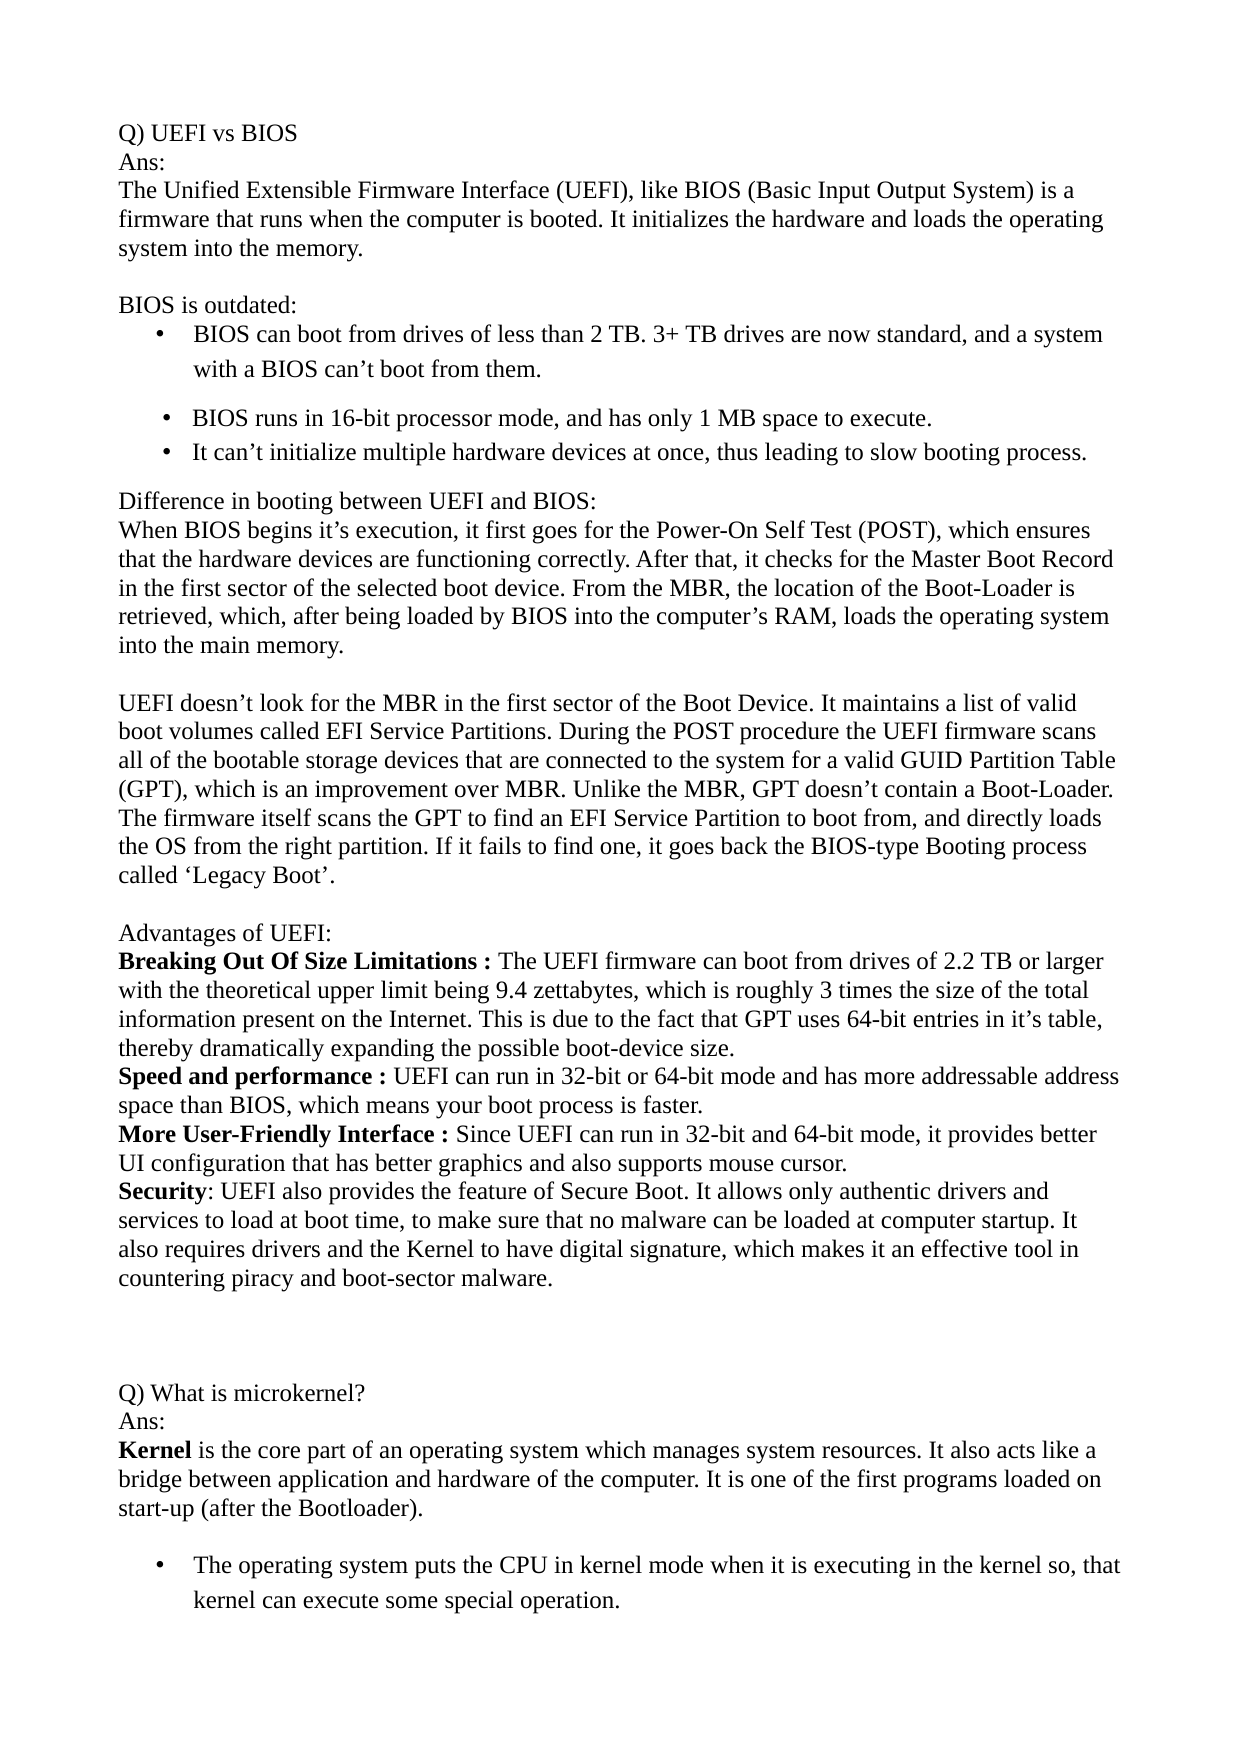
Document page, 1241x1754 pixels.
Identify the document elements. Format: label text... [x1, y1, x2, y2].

text Kernel is the core part of an operating system which manages system resources. It also acts like a bridge between application and hardware of the computer. It is one of the first programs loaded on start-up (after the Bootloader). [118, 1435, 1122, 1521]
text When BIOS begins it’s execution, it first goes for the Power-On Self Test (POST), which ensures that the hardware devices are functioning correctly. After that, it checks for the Master Boot Record in the first sector of the selected boot device. From the MBR, the location of the Boot-Loader is retrieved, which, after being loaded by BIOS into the computer’s RAM, loads the operating system into the main memory. [118, 515, 1122, 659]
text Difference in booting between UEFI and BIOS: [118, 486, 1122, 515]
list BIOS runs in 16-bit processor mode, and has only 1 MB space to execute. [162, 403, 1122, 432]
text Ans: [118, 147, 1122, 176]
text Speed and performance : UEFI can run in 32-bit or 64-bit mode and has more addressable address space than BIOS, which means your boot process is faster. [118, 1061, 1122, 1119]
text Q) What is microkernel? [118, 1378, 1122, 1406]
text Breaking Out Of Size Limitations : The UEFI firmware can boot from drives of 2.2 TB or larger with the theoretical upper limit being 9.4 zettabytes, which is roughly 3 times the size of the total information present on the Internet. This is due to the fact that GPT uses 64-bit entries in it’s table, thereby dramatically expanding the possible boot-device size. [118, 946, 1122, 1061]
text BIOS is outdated: [118, 291, 1122, 319]
text Advantages of UEFI: [118, 918, 1122, 946]
list BIOS can boot from drives of less than 2 TB. 3+ TB drives are now standard, and a system with a BIOS can’t boot from them. [156, 319, 1122, 383]
list The operating system puts the CPU in kernel mode when it is executing in the kernel so, that kernel can execute some special operation. [156, 1550, 1122, 1613]
text Q) UEFI vs BIOS [118, 118, 1122, 147]
text UEFI doesn’t look for the MBR in the first sector of the Boot Device. It maintains a list of valid boot volumes called EFI Service Partitions. During the POST procedure the UEFI firmware scans all of the bootable storage devices that are connected to the system for a valid GUID Partition Table (GPT), which is an improvement over MBR. Unlike the MBR, GPT doesn’t contain a Boot-Loader. The firmware itself scans the GPT to find an EFI Service Partition to boot from, and directly loads the OS from the right partition. If it fails to find one, it goes back the BIOS-type Booting process called ‘Legacy Boot’. [118, 688, 1122, 889]
text The Unified Extensible Firmware Interface (UEFI), like BIOS (Basic Input Output System) is a firmware that runs when the computer is booted. It initializes the hardware and loads the operating system into the memory. [118, 176, 1122, 262]
list It can’t initialize multiple hardware devices at once, thus leading to slow booting process. [162, 437, 1122, 466]
text More User-Friendly Interface : Since UEFI can run in 32-bit and 64-bit mode, it provides better UI configuration that has better graphics and also supports mouse cursor. [118, 1119, 1122, 1176]
text Security: UEFI also provides the feature of Secure Boot. It allows only authentic drivers and services to load at boot time, to make sure that no malware can be loaded at computer startup. It also requires drivers and the Kernel to have digital signature, which makes it an effective tool in countering piracy and boot-sector malware. [118, 1176, 1122, 1291]
text Ans: [118, 1406, 1122, 1435]
